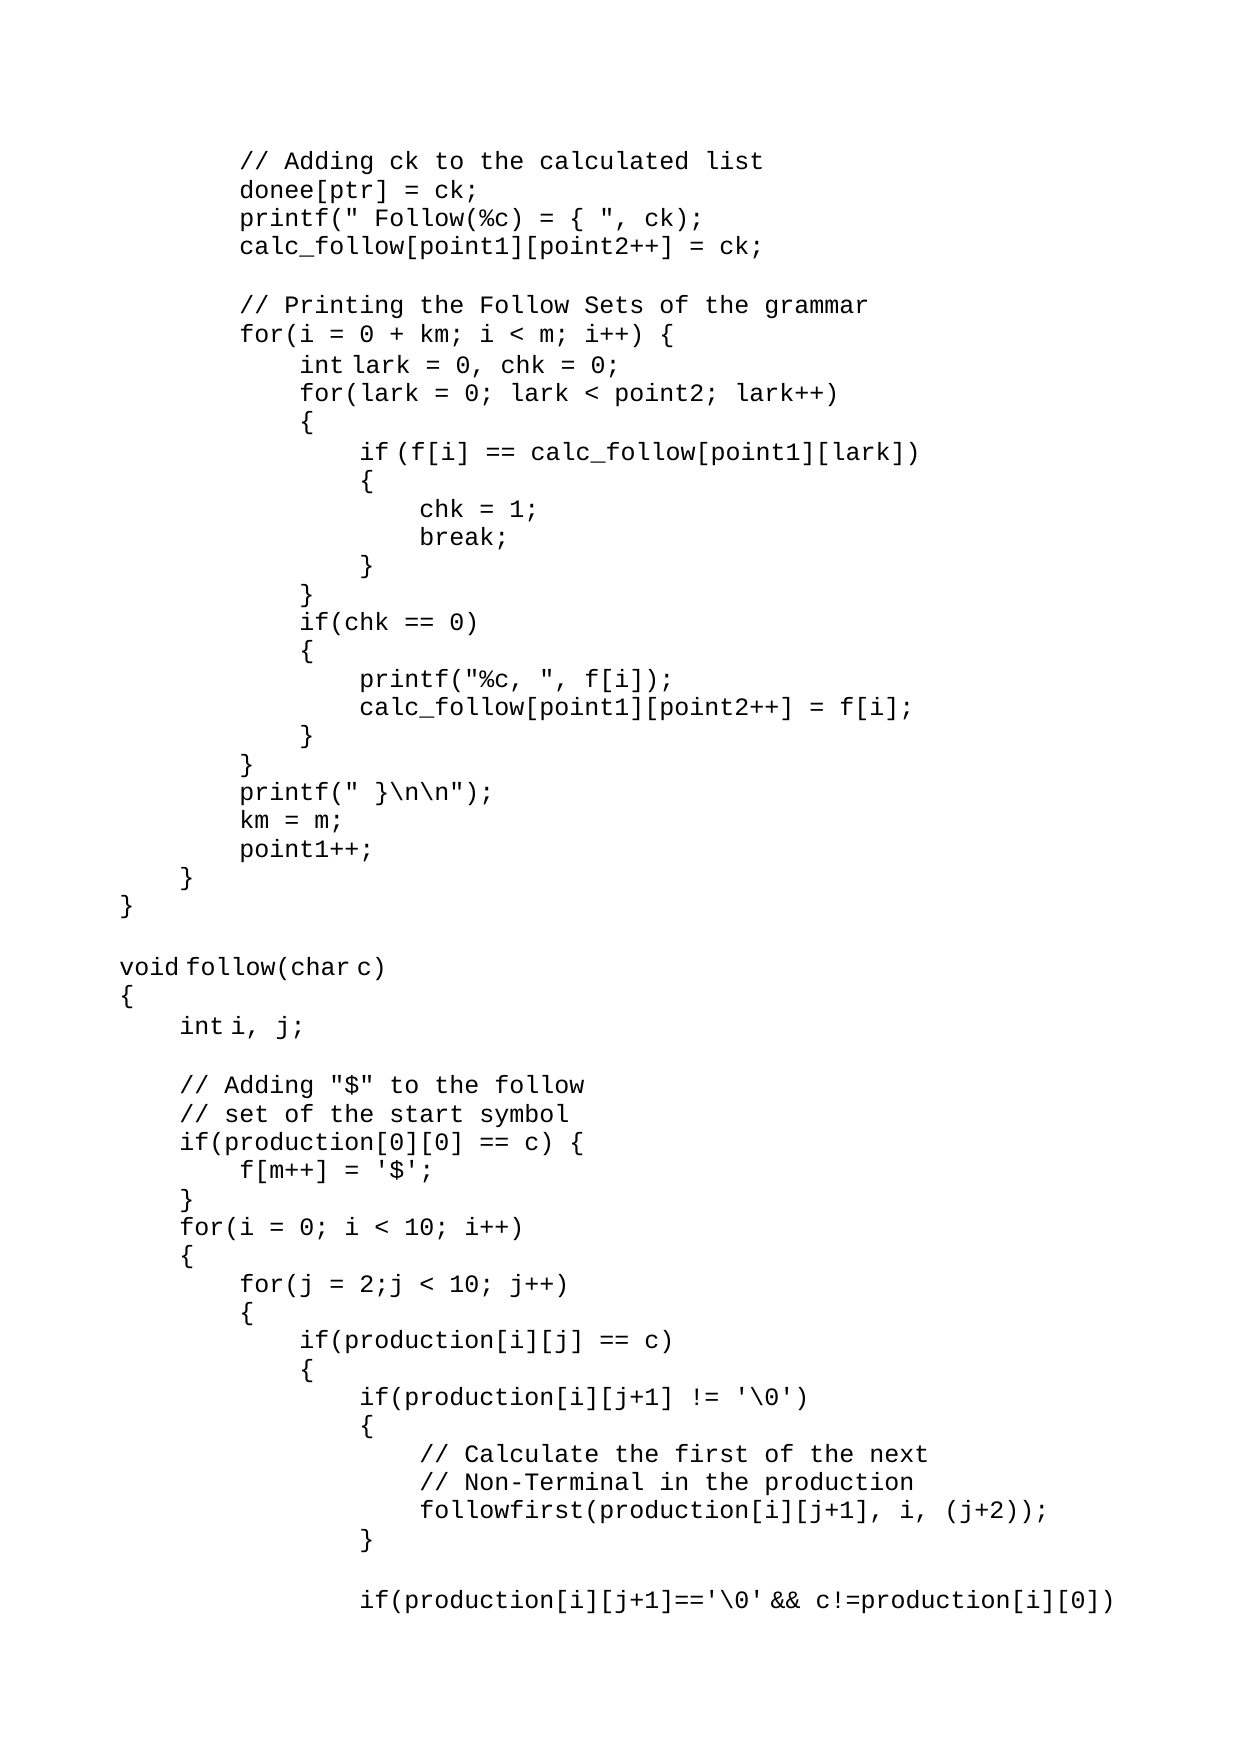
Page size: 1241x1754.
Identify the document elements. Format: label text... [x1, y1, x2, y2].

table_header // Adding ck to the calculated list donee[ptr] = ck; printf(" Follow(%c) = { ", ck); calc_follow[point1][point2++] = ck; // Printing the Follow Sets of the grammar for(i = 0 + km; i < m; i++) { int lark = 0, chk = 0; for(lark = 0; lark < point2; lark++) { if (f[i] == calc_follow[point1][lark]) { chk = 1; break; } } if(chk == 0) { printf("%c, ", f[i]); calc_follow[point1][point2++] = f[i]; } } printf(" }\n\n"); km = m; point1++; } } void follow(char c) { int i, j; // Adding "$" to the follow // set of the start symbol if(production[0][0] == c) { f[m++] = '$'; } for(i = 0; i < 10; i++) { for(j = 2;j < 10; j++) { if(production[i][j] == c) { if(production[i][j+1] != '\0') { // Calculate the first of the next // Non-Terminal in the production followfirst(production[i][j+1], i, (j+2)); } if(production[i][j+1]=='\0' && c!=production[i][0]) [118, 118, 1122, 1616]
